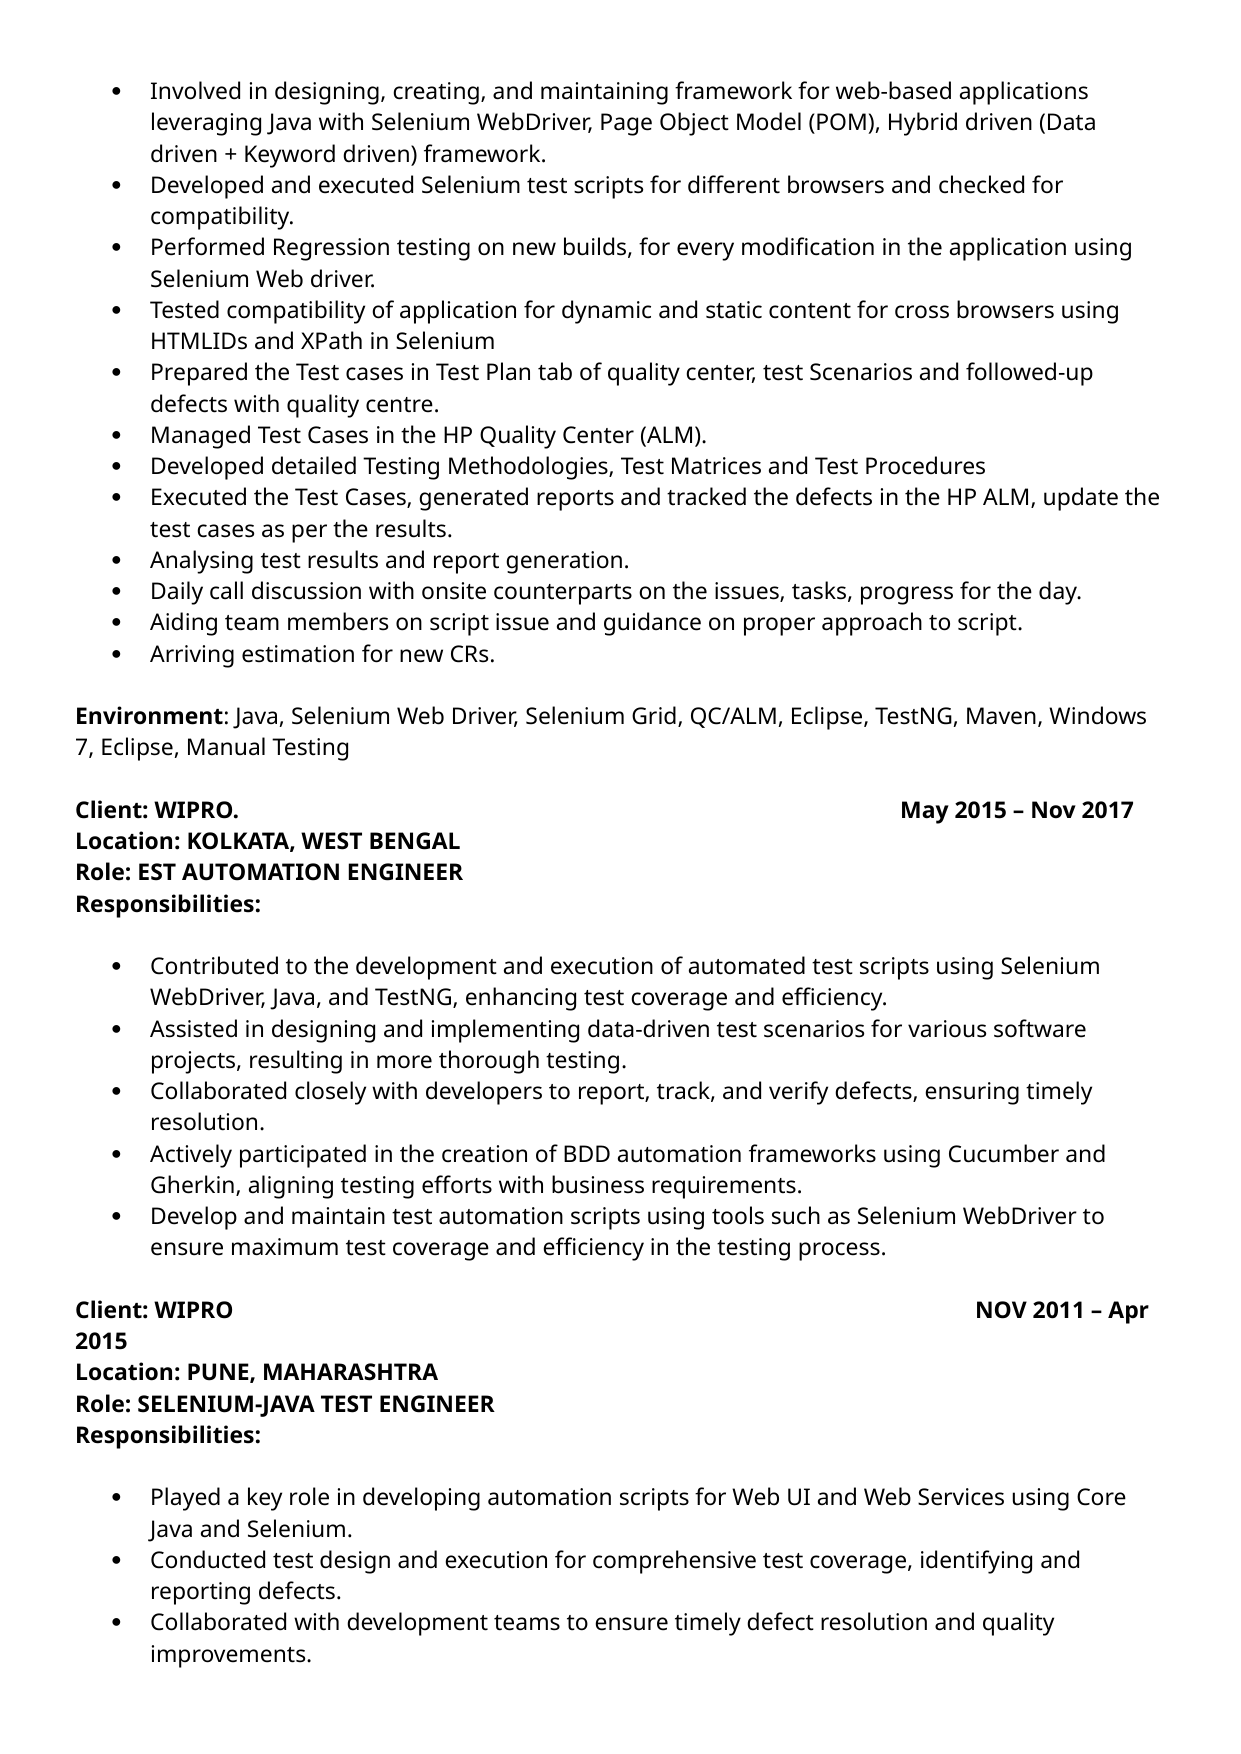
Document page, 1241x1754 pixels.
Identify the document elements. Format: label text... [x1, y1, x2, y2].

list Executed the Test Cases, generated reports and tracked the defects in the HP ALM, update the test cases as per the results. [112, 481, 1165, 544]
list Involved in designing, creating, and maintaining framework for web-based applications leveraging Java with Selenium WebDriver, Page Object Model (POM), Hybrid driven (Data driven + Keyword driven) framework. [112, 75, 1165, 169]
text Responsibilities: [75, 1419, 1165, 1450]
list Developed detailed Testing Methodologies, Test Matrices and Test Procedures [112, 450, 1165, 481]
list Analysing test results and report generation. [112, 544, 1165, 575]
list Arriving estimation for new CRs. [112, 637, 1165, 669]
text Responsibilities: [75, 887, 1165, 919]
text Environment: Java, Selenium Web Driver, Selenium Grid, QC/ALM, Eclipse, TestNG, Maven, Windows 7, Eclipse, Manual Testing [75, 700, 1165, 762]
text Role: SELENIUM-JAVA TEST ENGINEER [75, 1387, 1165, 1419]
list Develop and maintain test automation scripts using tools such as Selenium WebDriver to ensure maximum test coverage and efficiency in the testing process. [112, 1200, 1165, 1262]
list Daily call discussion with onsite counterparts on the issues, tasks, progress for the day. [112, 575, 1165, 606]
list Tested compatibility of application for dynamic and static content for cross browsers using HTMLIDs and XPath in Selenium [112, 294, 1165, 356]
text Client: WIPRO. May 2015 – Nov 2017 [75, 794, 1165, 825]
list Conducted test design and execution for comprehensive test coverage, identifying and reporting defects. [112, 1544, 1165, 1606]
list Assisted in designing and implementing data-driven test scenarios for various software projects, resulting in more thorough testing. [112, 1012, 1165, 1075]
list Performed Regression testing on new builds, for every modification in the application using Selenium Web driver. [112, 231, 1165, 294]
text Location: KOLKATA, WEST BENGAL [75, 825, 1165, 856]
list Developed and executed Selenium test scripts for different browsers and checked for compatibility. [112, 169, 1165, 231]
list Managed Test Cases in the HP Quality Center (ALM). [112, 419, 1165, 450]
list Actively participated in the creation of BDD automation frameworks using Cucumber and Gherkin, aligning testing efforts with business requirements. [112, 1137, 1165, 1200]
list Collaborated closely with developers to report, track, and verify defects, ensuring timely resolution. [112, 1075, 1165, 1137]
text Role: EST AUTOMATION ENGINEER [75, 856, 1165, 887]
text Location: PUNE, MAHARASHTRA [75, 1356, 1165, 1387]
list Contributed to the development and execution of automated test scripts using Selenium WebDriver, Java, and TestNG, enhancing test coverage and efficiency. [112, 950, 1165, 1012]
text Client: WIPRO NOV 2011 – Apr 2015 [75, 1294, 1165, 1356]
list Prepared the Test cases in Test Plan tab of quality center, test Scenarios and followed-up defects with quality centre. [112, 356, 1165, 419]
list Played a key role in developing automation scripts for Web UI and Web Services using Core Java and Selenium. [112, 1481, 1165, 1544]
list Collaborated with development teams to ensure timely defect resolution and quality improvements. [112, 1606, 1165, 1669]
list Aiding team members on script issue and guidance on proper approach to script. [112, 606, 1165, 637]
